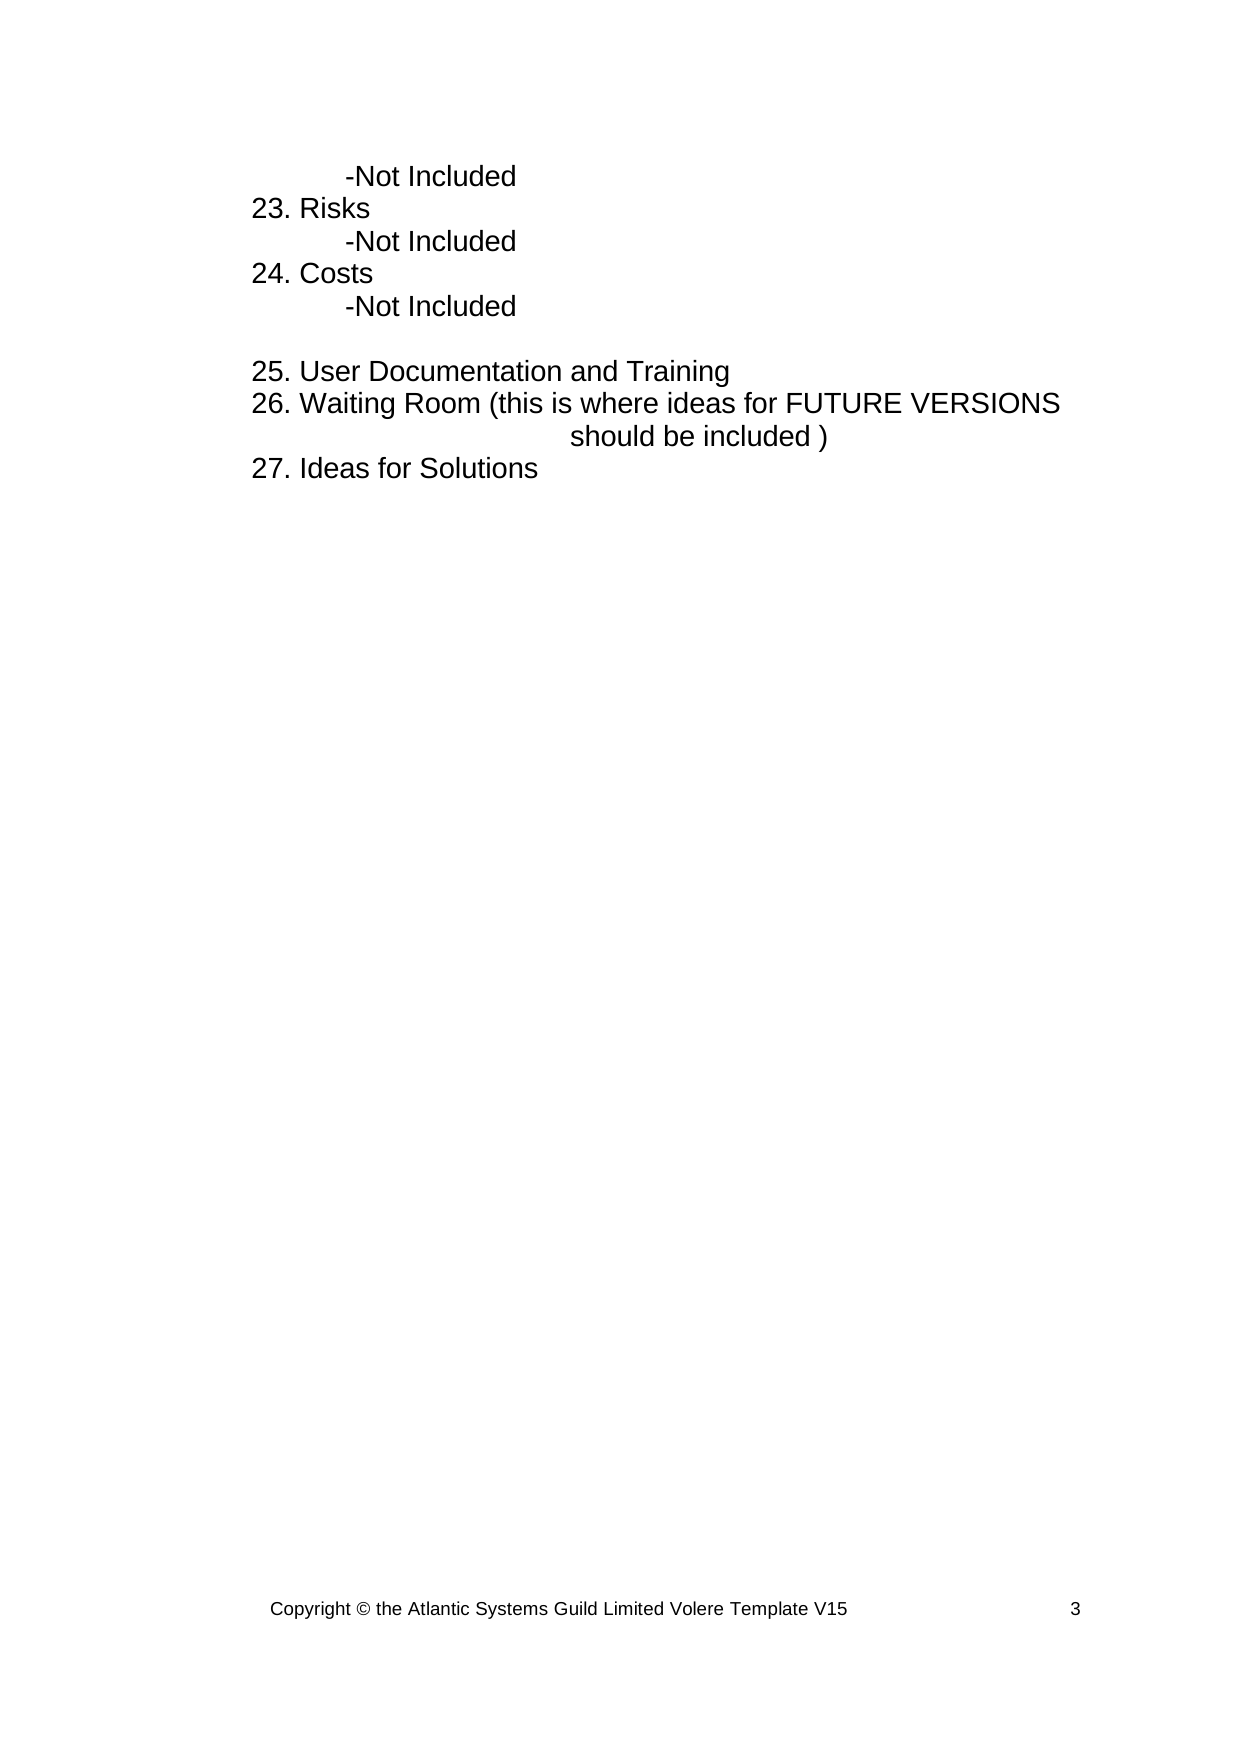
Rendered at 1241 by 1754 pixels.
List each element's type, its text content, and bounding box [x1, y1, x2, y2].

list -Not Included [251, 159, 1091, 192]
list 23. Risks [251, 192, 1091, 224]
text 27. Ideas for Solutions [251, 452, 1091, 484]
list -Not Included [251, 289, 1091, 322]
list 24. Costs [251, 257, 1091, 289]
list 25. User Documentation and Training [251, 354, 1091, 387]
list 26. Waiting Room (this is where ideas for FUTURE VERSIONS should be included ) [251, 387, 1091, 452]
list -Not Included [251, 224, 1091, 257]
